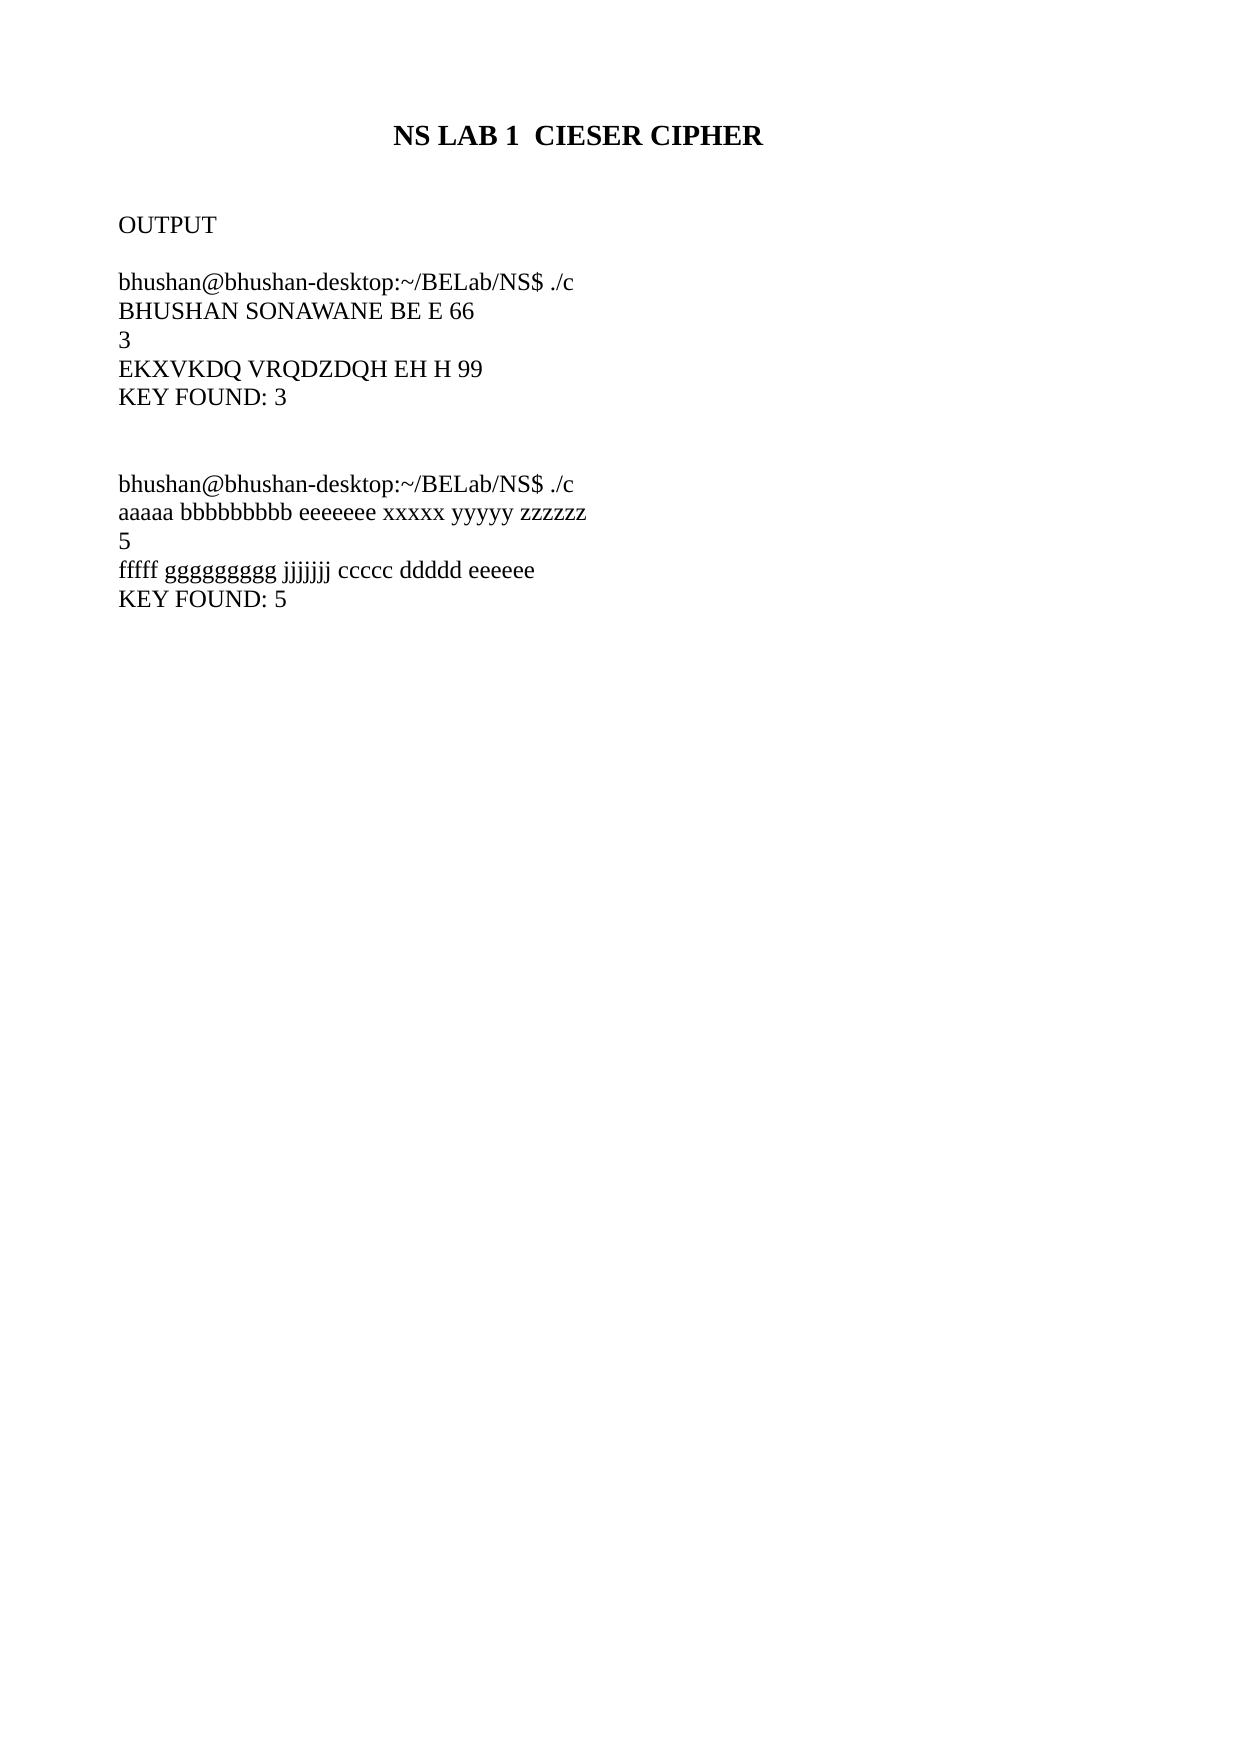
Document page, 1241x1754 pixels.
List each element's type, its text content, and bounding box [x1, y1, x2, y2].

text OUTPUT [118, 210, 1122, 239]
text bhushan@bhushan-desktop:~/BELab/NS$ ./c [118, 267, 1122, 296]
text 5 [118, 526, 1122, 555]
text fffff ggggggggg jjjjjjj ccccc ddddd eeeeee [118, 555, 1122, 584]
text 3 [118, 325, 1122, 354]
text BHUSHAN SONAWANE BE E 66 [118, 296, 1122, 325]
text EKXVKDQ VRQDZDQH EH H 99 [118, 354, 1122, 382]
text bhushan@bhushan-desktop:~/BELab/NS$ ./c [118, 469, 1122, 497]
text KEY FOUND: 3 [118, 382, 1122, 411]
text aaaaa bbbbbbbbb eeeeeee xxxxx yyyyy zzzzzz [118, 497, 1122, 526]
text KEY FOUND: 5 [118, 584, 1122, 612]
